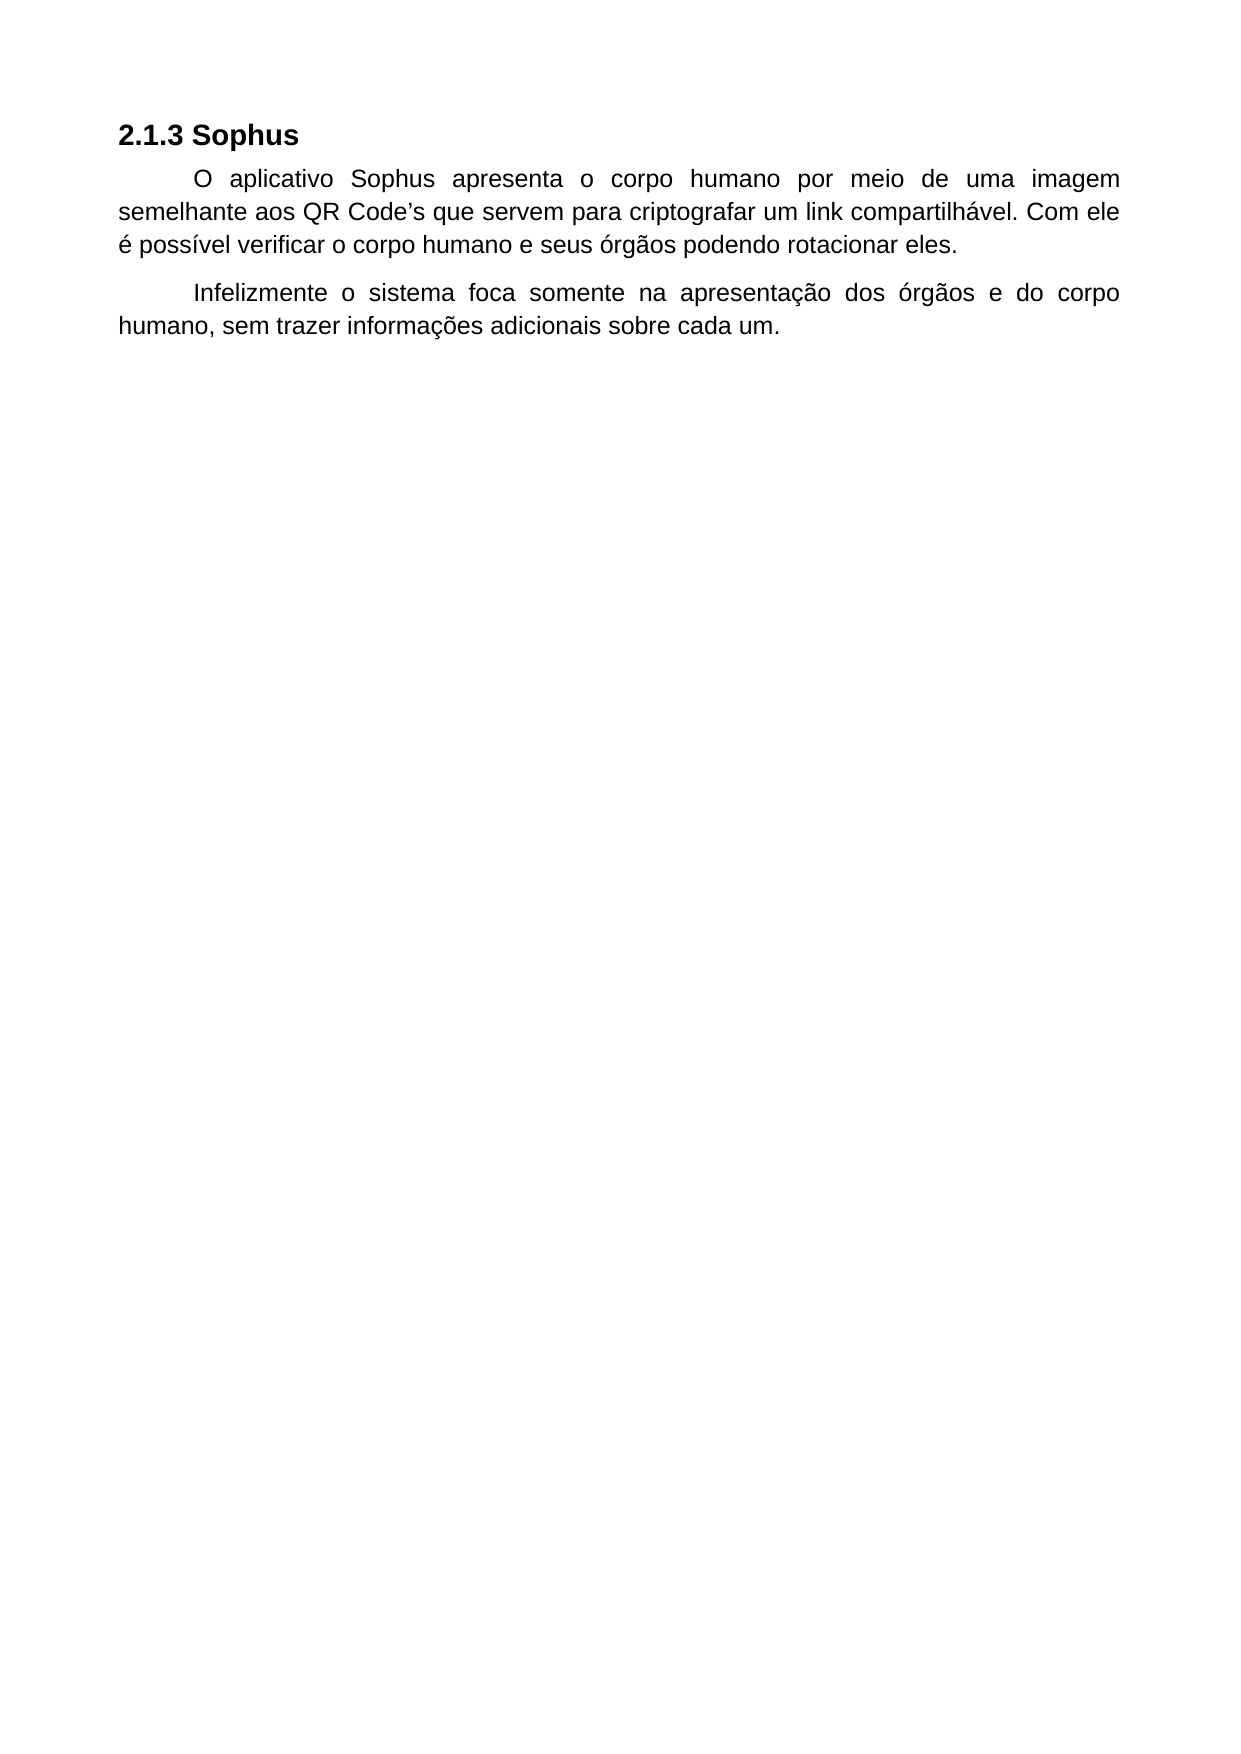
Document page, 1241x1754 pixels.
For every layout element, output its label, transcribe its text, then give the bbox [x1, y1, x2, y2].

text Infelizmente o sistema foca somente na apresentação dos órgãos e do corpo humano, sem trazer informações adicionais sobre cada um. [118, 278, 1122, 340]
subtitle 2.1.3 Sophus [118, 118, 1122, 152]
text O aplicativo Sophus apresenta o corpo humano por meio de uma imagem semelhante aos QR Code’s que servem para criptografar um link compartilhável. Com ele é possível verificar o corpo humano e seus órgãos podendo rotacionar eles. [118, 164, 1122, 259]
